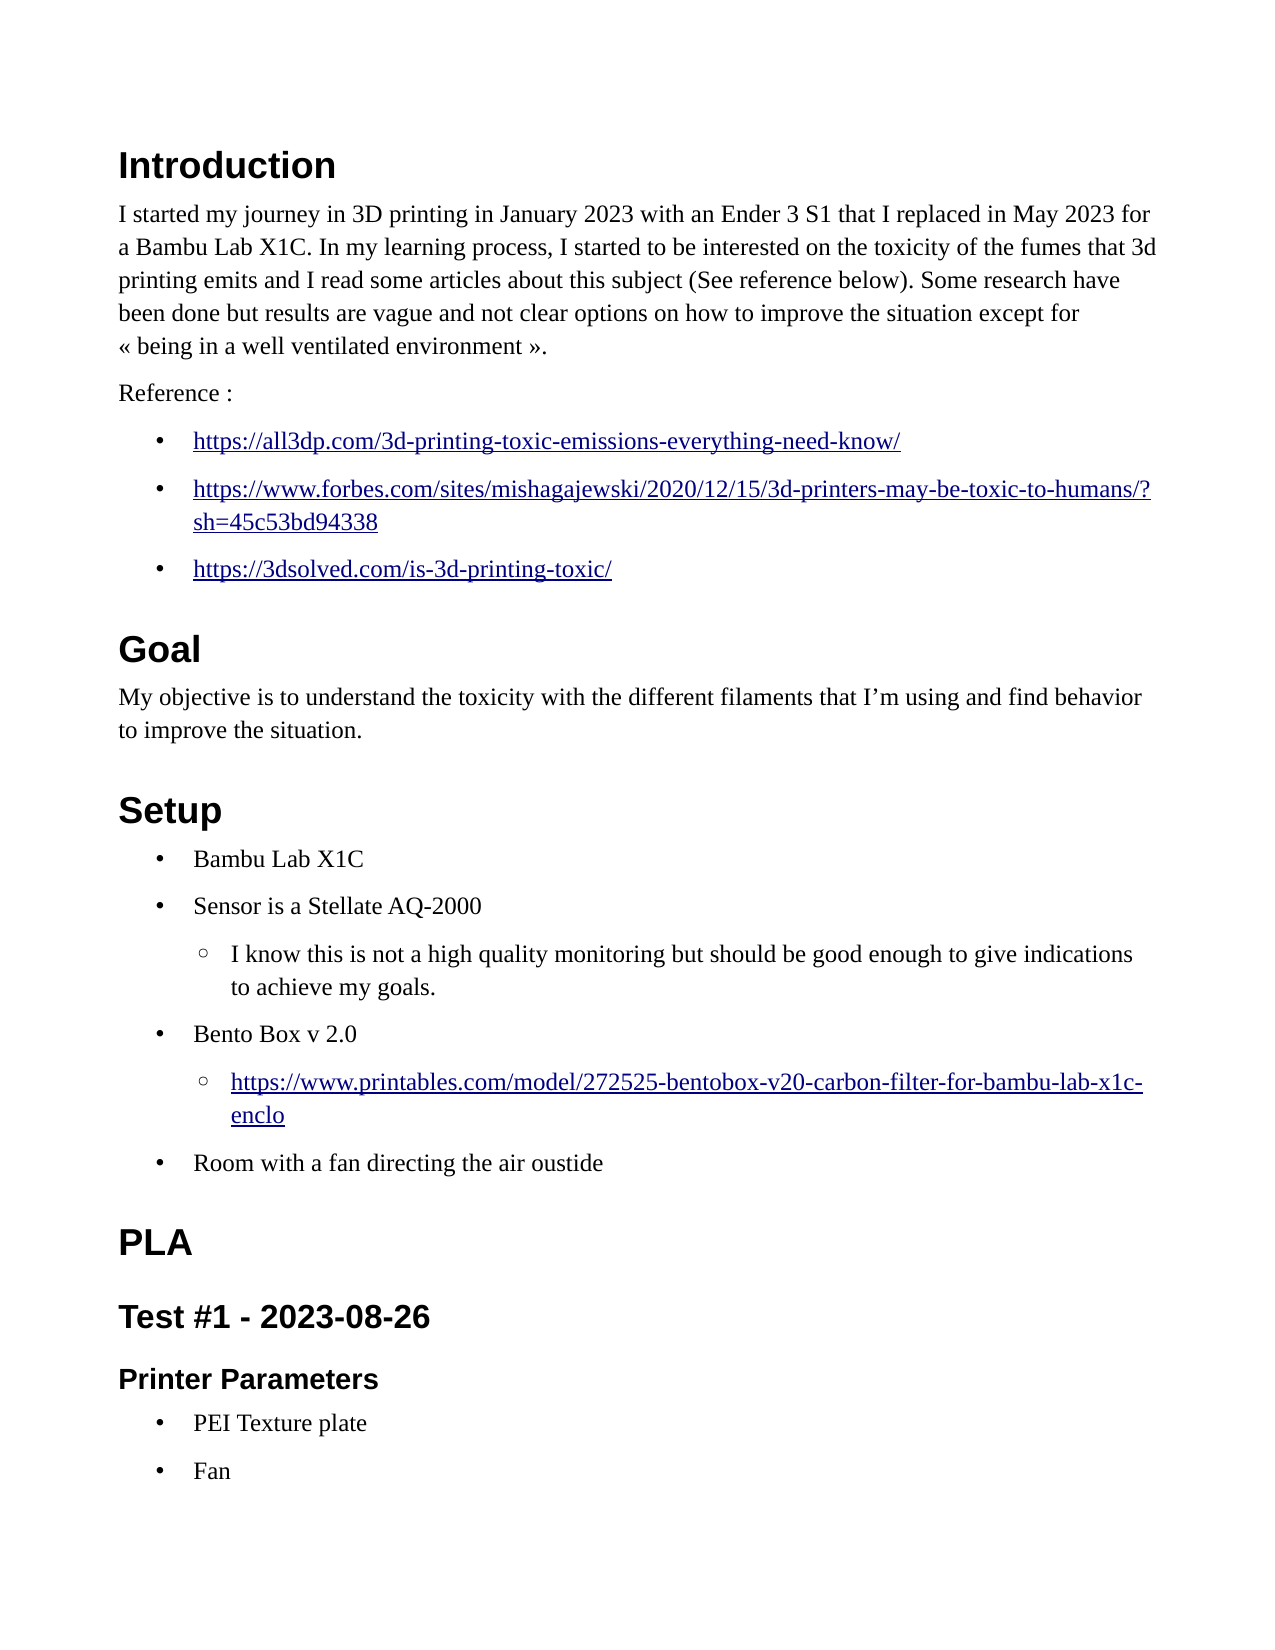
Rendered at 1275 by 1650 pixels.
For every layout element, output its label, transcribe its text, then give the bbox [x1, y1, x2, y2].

list Sensor is a Stellate AQ-2000 [156, 891, 1157, 920]
text Reference : [118, 378, 1157, 407]
list https://3dsolved.com/is-3d-printing-toxic/ [156, 554, 1157, 583]
subtitle Introduction [118, 143, 1157, 186]
list https://all3dp.com/3d-printing-toxic-emissions-everything-need-know/ [156, 426, 1157, 455]
text My objective is to understand the toxicity with the different filaments that I’m using and find behavior to improve the situation. [118, 682, 1157, 744]
list I know this is not a high quality monitoring but should be good enough to give indications to achieve my goals. [193, 939, 1157, 1001]
list https://www.forbes.com/sites/mishagajewski/2020/12/15/3d-printers-may-be-toxic-to-humans/?sh=45c53bd94338 [156, 474, 1157, 535]
subtitle Test #1 - 2023-08-26 [118, 1297, 1157, 1335]
subtitle Printer Parameters [118, 1362, 1157, 1396]
subtitle PLA [118, 1220, 1157, 1263]
list Bambu Lab X1C [156, 844, 1157, 872]
list PEI Texture plate [156, 1408, 1157, 1437]
subtitle Setup [118, 788, 1157, 831]
list Room with a fan directing the air oustide [156, 1148, 1157, 1177]
list Fan [156, 1456, 1157, 1485]
text I started my journey in 3D printing in January 2023 with an Ender 3 S1 that I replaced in May 2023 for a Bambu Lab X1C. In my learning process, I started to be interested on the toxicity of the fumes that 3d printing emits and I read some articles about this subject (See reference below). Some research have been done but results are vague and not clear options on how to improve the situation except for « being in a well ventilated environment ». [118, 199, 1157, 359]
list https://www.printables.com/model/272525-bentobox-v20-carbon-filter-for-bambu-lab-x1c-enclo [193, 1067, 1157, 1129]
list Bento Box v 2.0 [156, 1019, 1157, 1048]
subtitle Goal [118, 627, 1157, 670]
